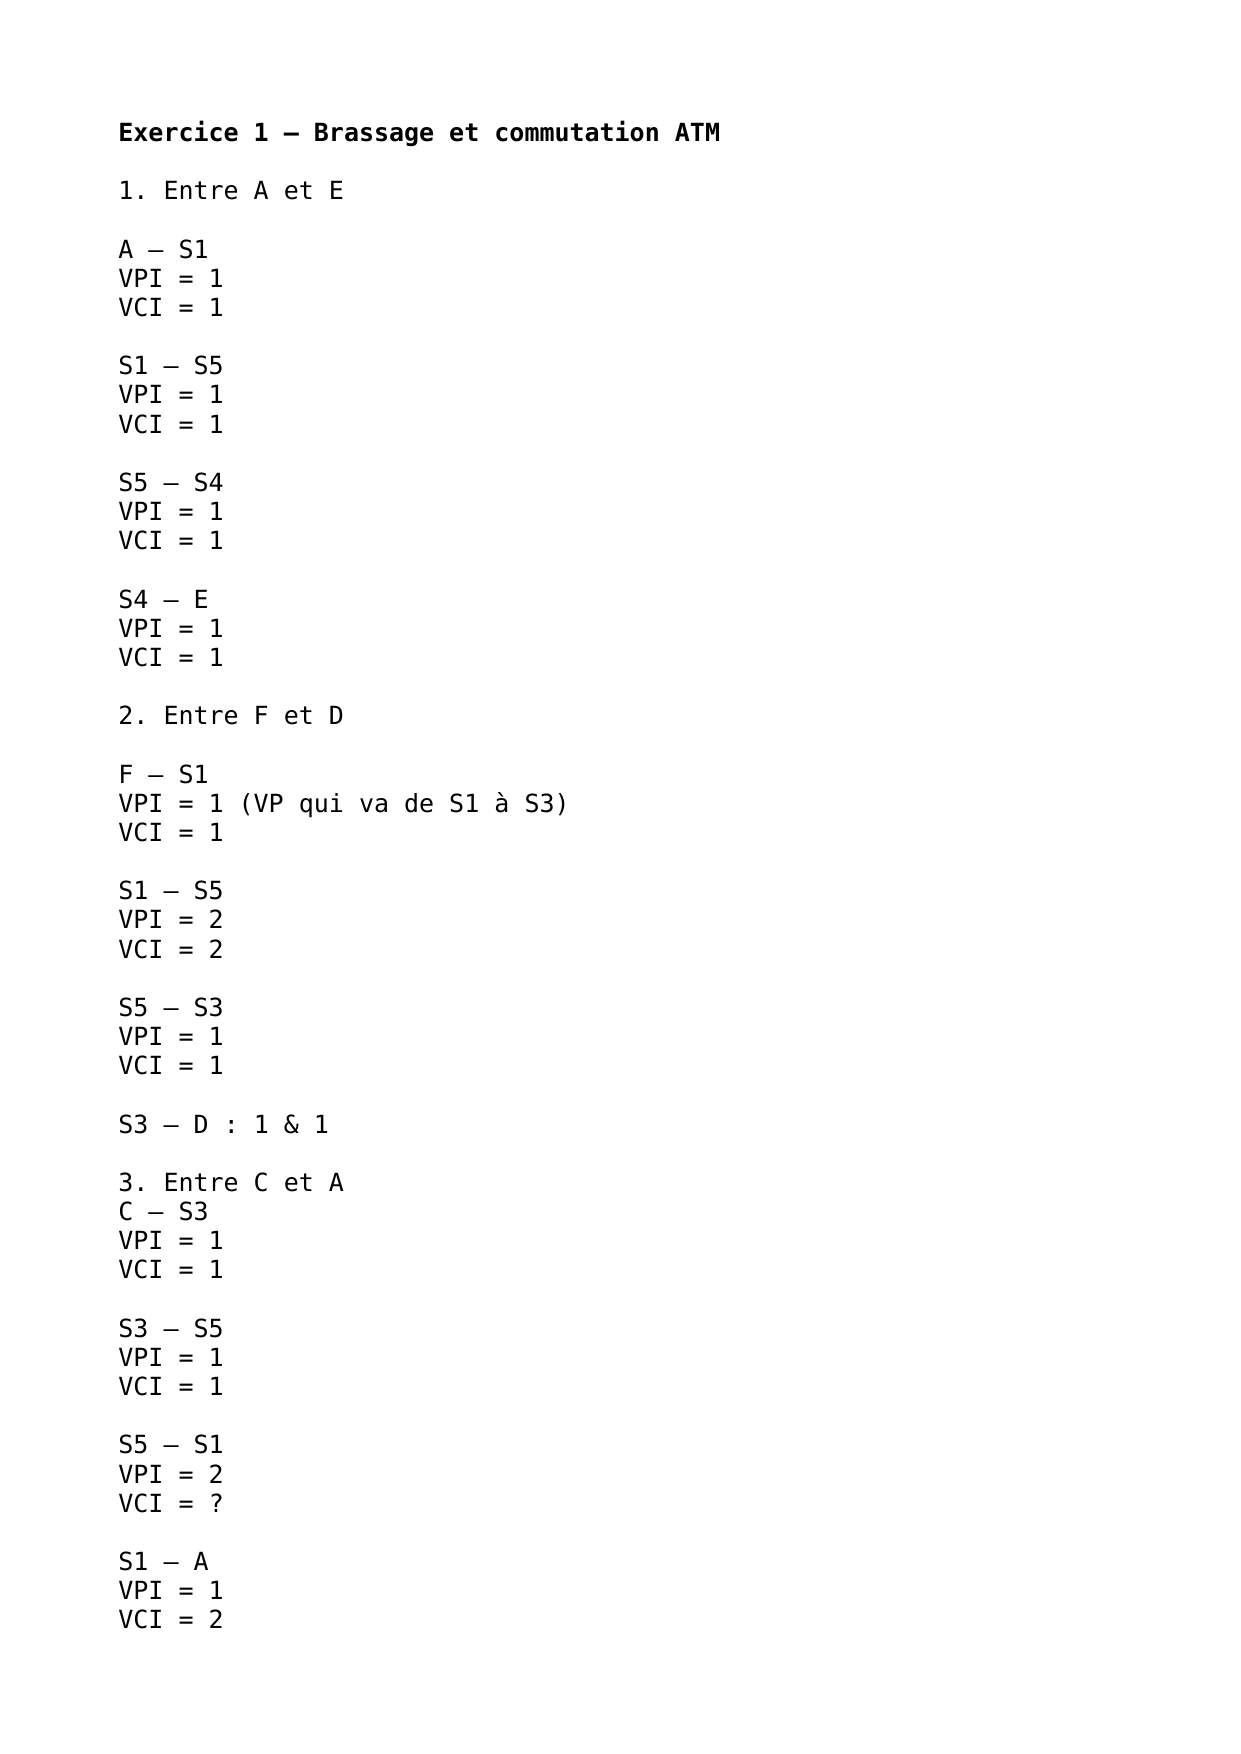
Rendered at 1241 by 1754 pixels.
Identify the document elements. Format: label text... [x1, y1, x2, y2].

text VCI = 1 [118, 1256, 1122, 1285]
text S1 – A [118, 1547, 1122, 1576]
text VCI = 2 [118, 1606, 1122, 1635]
text S1 – S5 [118, 351, 1122, 381]
text VPI = 1 [118, 614, 1122, 643]
text VPI = 1 [118, 1343, 1122, 1372]
text VCI = 1 [118, 818, 1122, 847]
text S4 – E [118, 585, 1122, 614]
text VPI = 1 [118, 1022, 1122, 1051]
text S5 – S4 [118, 468, 1122, 497]
text VPI = 1 (VP qui va de S1 à S3) [118, 789, 1122, 818]
text 2. Entre F et D [118, 701, 1122, 731]
text S3 – S5 [118, 1314, 1122, 1343]
text 3. Entre C et A [118, 1168, 1122, 1197]
text VPI = 1 [118, 1226, 1122, 1256]
text S3 – D : 1 & 1 [118, 1110, 1122, 1139]
text S5 – S3 [118, 993, 1122, 1022]
text VPI = 2 [118, 1460, 1122, 1489]
text VCI = 1 [118, 1051, 1122, 1081]
text F – S1 [118, 760, 1122, 789]
text A – S1 [118, 235, 1122, 264]
text Exercice 1 – Brassage et commutation ATM [118, 118, 1122, 147]
text VCI = ? [118, 1489, 1122, 1518]
text VCI = 2 [118, 935, 1122, 964]
text VCI = 1 [118, 1372, 1122, 1401]
text VPI = 1 [118, 1576, 1122, 1606]
text VCI = 1 [118, 643, 1122, 672]
text S1 – S5 [118, 876, 1122, 906]
text S5 – S1 [118, 1431, 1122, 1460]
text VCI = 1 [118, 410, 1122, 439]
text C – S3 [118, 1197, 1122, 1226]
text VCI = 1 [118, 526, 1122, 556]
text 1. Entre A et E [118, 176, 1122, 206]
text VPI = 1 [118, 497, 1122, 526]
text VPI = 2 [118, 906, 1122, 935]
text VPI = 1 [118, 381, 1122, 410]
text VPI = 1 VCI = 1 [118, 264, 1122, 322]
